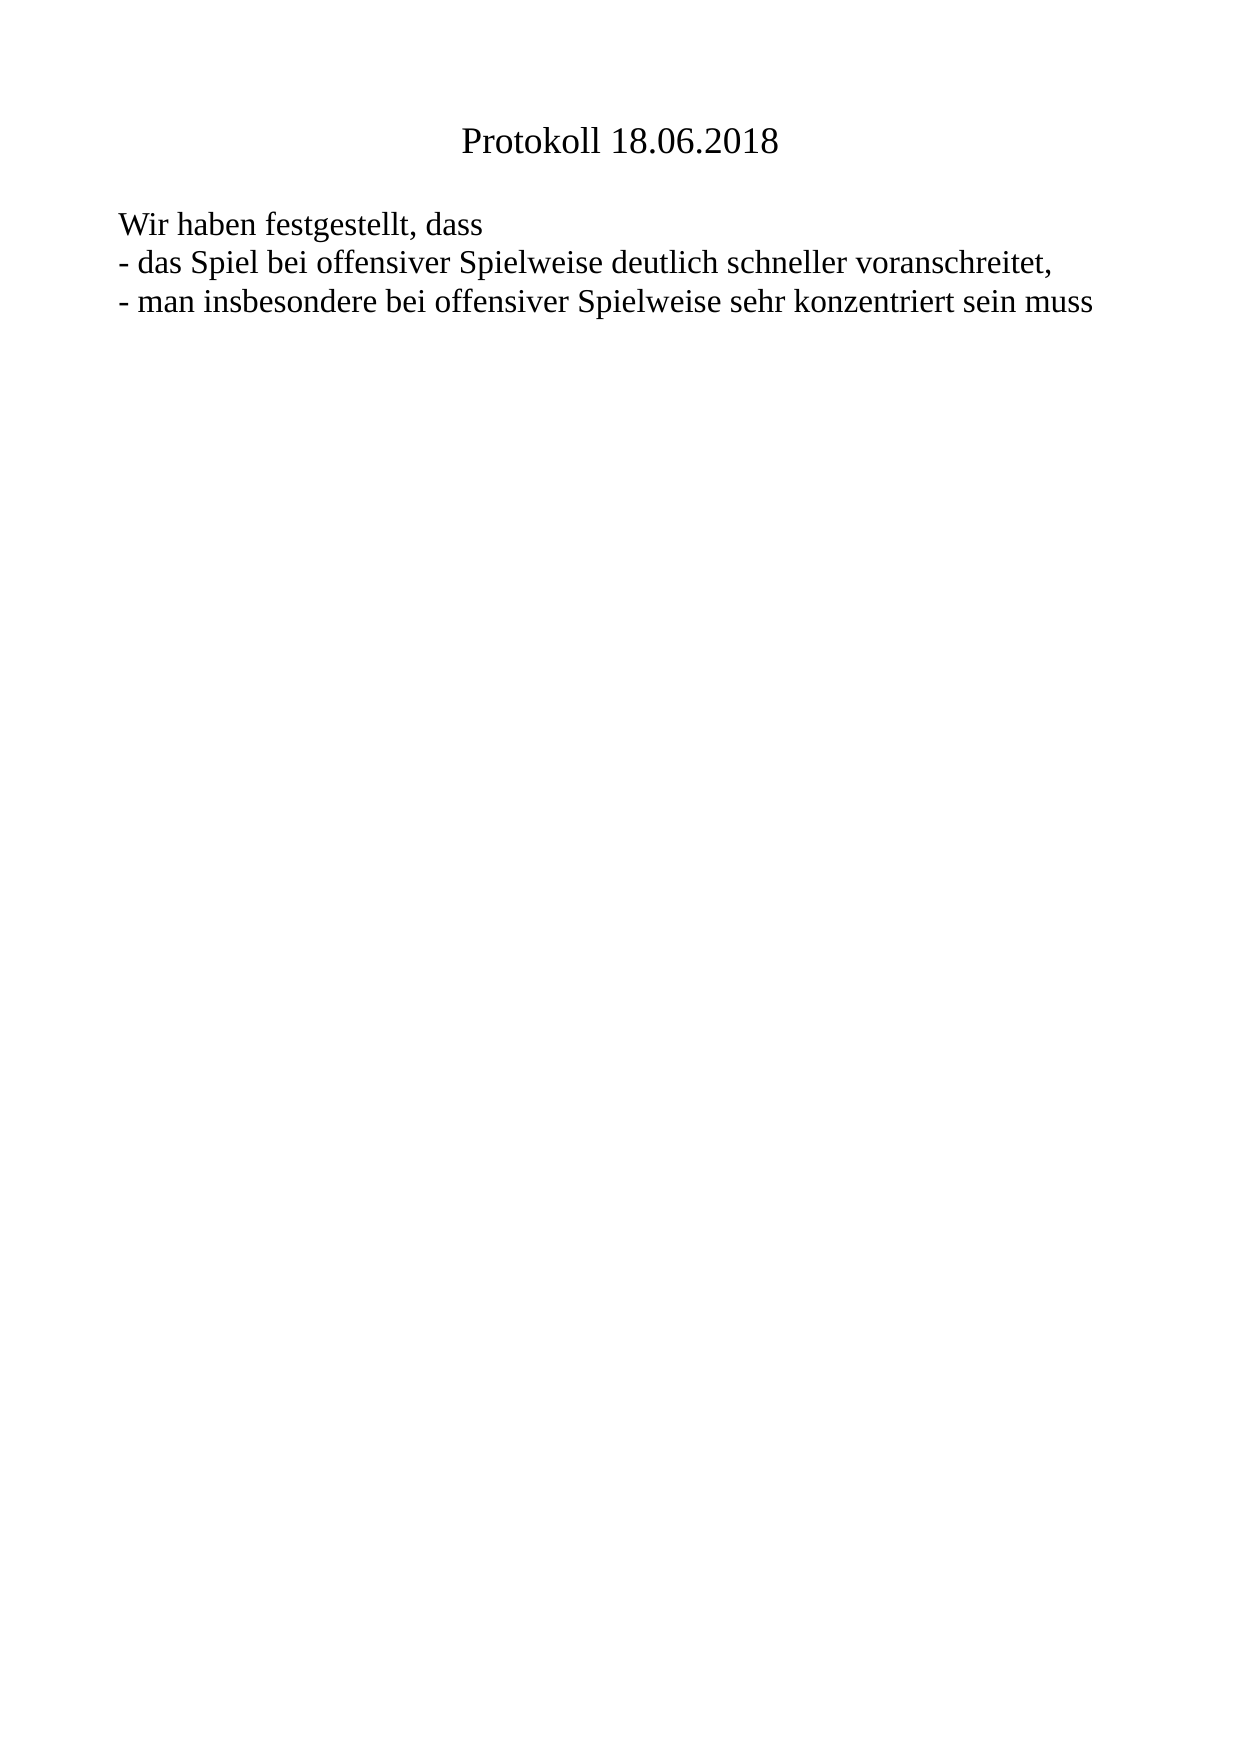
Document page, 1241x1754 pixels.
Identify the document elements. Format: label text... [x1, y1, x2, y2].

text - man insbesondere bei offensiver Spielweise sehr konzentriert sein muss [118, 281, 1122, 319]
text Protokoll 18.06.2018 [118, 118, 1122, 161]
text Wir haben festgestellt, dass [118, 204, 1122, 243]
text - das Spiel bei offensiver Spielweise deutlich schneller voranschreitet, [118, 243, 1122, 281]
